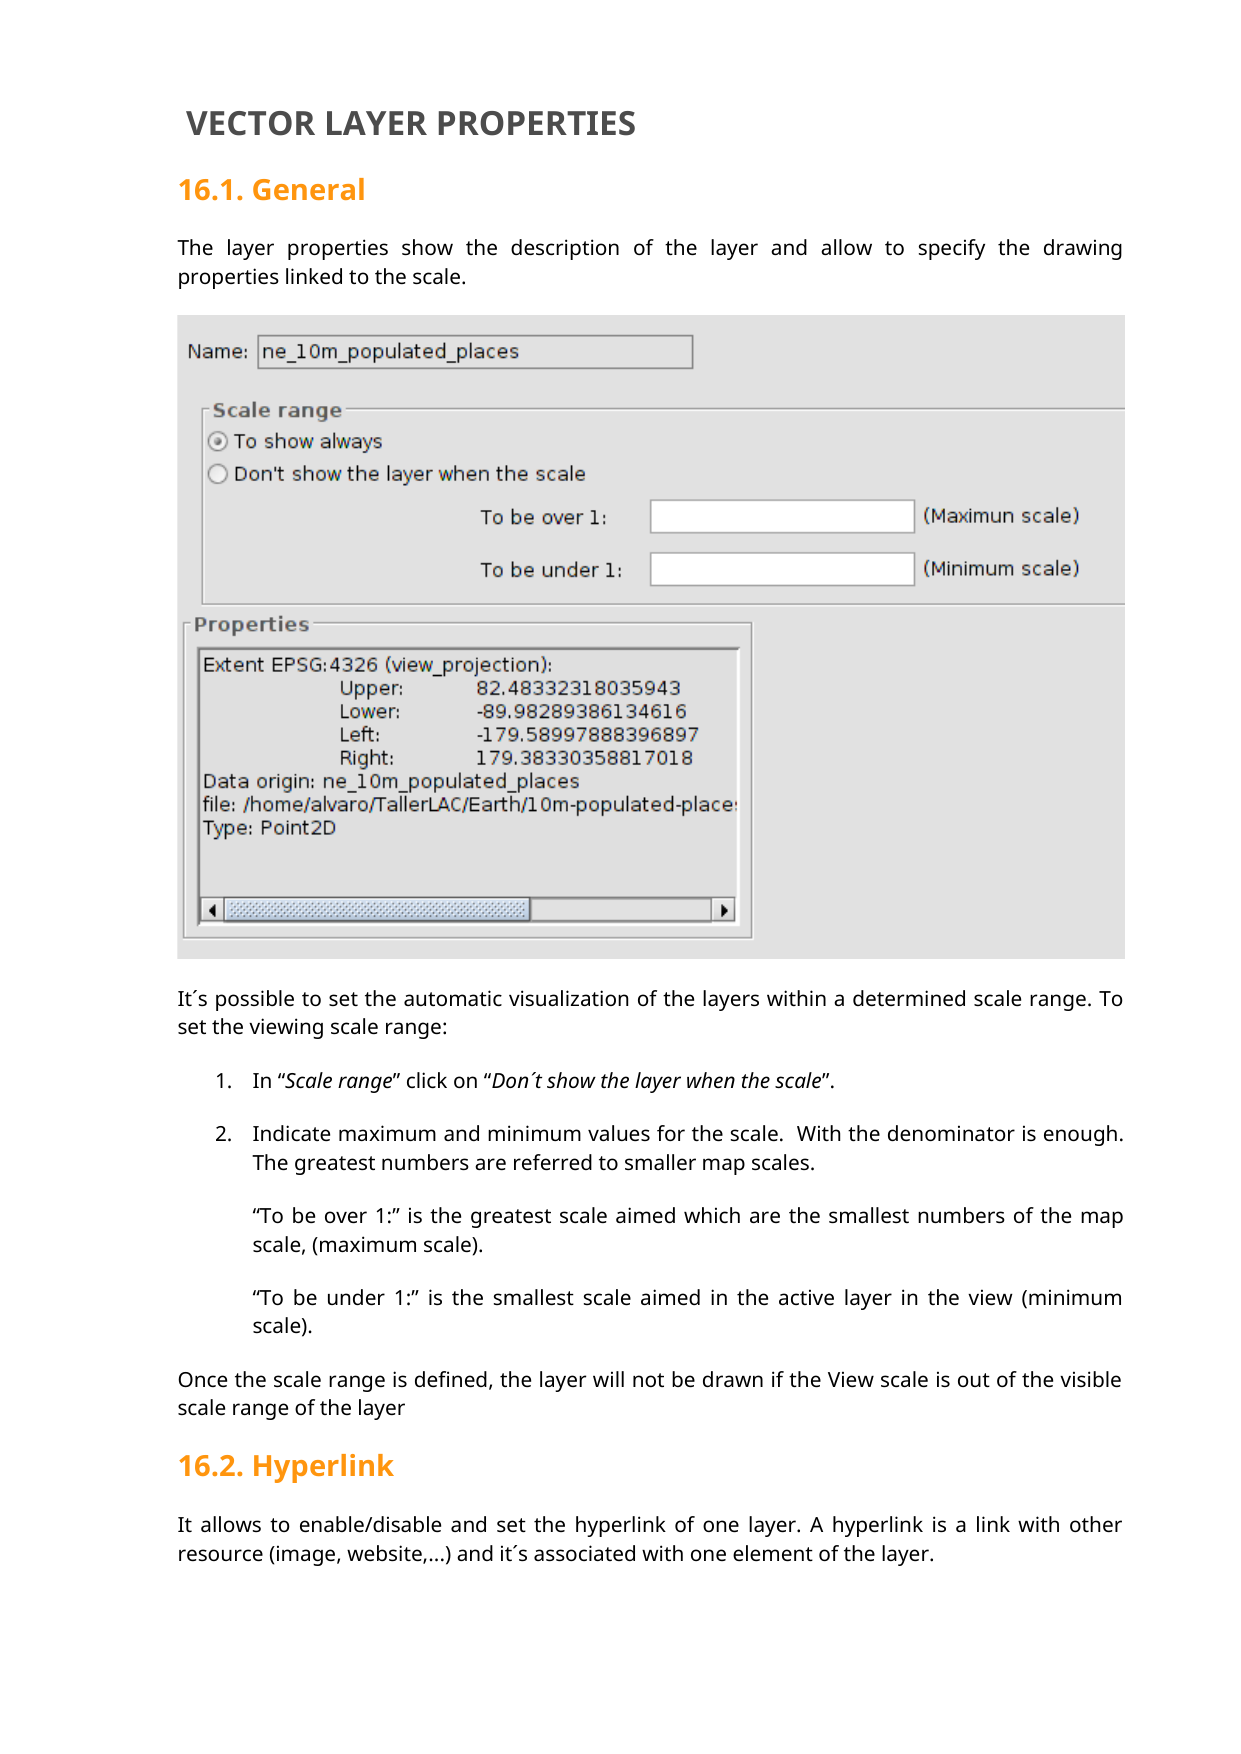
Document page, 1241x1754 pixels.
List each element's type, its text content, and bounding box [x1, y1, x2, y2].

list “To be over 1:” is the greatest scale aimed which are the smallest numbers of the map scale, (maximum scale). [215, 1201, 1125, 1258]
subtitle 16.1. General [177, 169, 1125, 208]
list Indicate maximum and minimum values for the scale. With the denominator is enough. The greatest numbers are referred to smaller map scales. [215, 1119, 1125, 1176]
text It allows to enable/disable and set the hyperlink of one layer. A hyperlink is a link with other resource (image, website,...) and it´s associated with one element of the layer. [177, 1510, 1125, 1567]
picture [177, 315, 1125, 959]
subtitle Vector layer properties [177, 100, 1125, 145]
subtitle 16.2. Hyperlink [177, 1446, 1125, 1485]
list “To be under 1:” is the smallest scale aimed in the active layer in the view (minimum scale). [215, 1283, 1125, 1340]
list In “Scale range” click on “Don´t show the layer when the scale”. [215, 1066, 1125, 1094]
text Once the scale range is defined, the layer will not be drawn if the View scale is out of the visible scale range of the layer [177, 1365, 1125, 1422]
text The layer properties show the description of the layer and allow to specify the drawing properties linked to the scale. [177, 233, 1125, 290]
text It´s possible to set the automatic visualization of the layers within a determined scale range. To set the viewing scale range: [177, 984, 1125, 1041]
